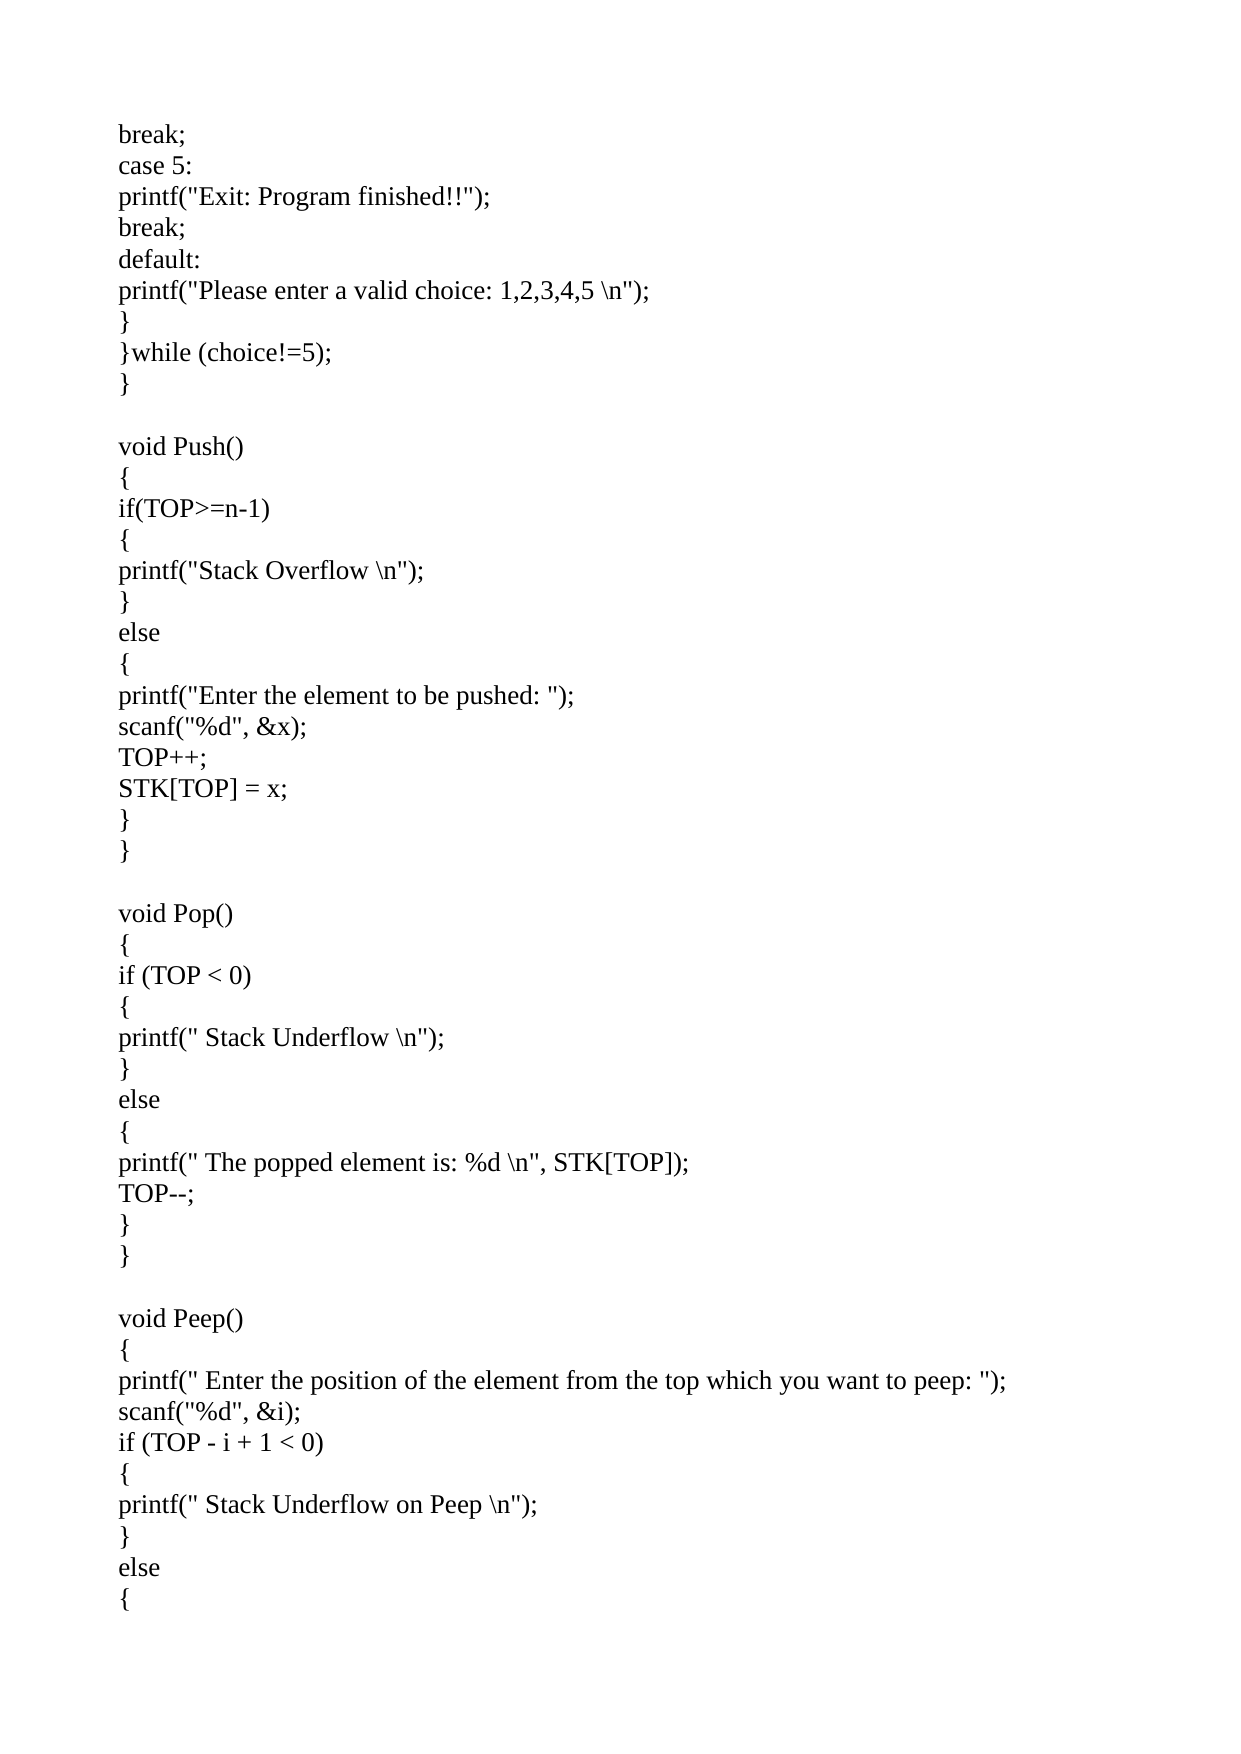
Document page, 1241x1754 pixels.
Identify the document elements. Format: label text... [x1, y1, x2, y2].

text break; [118, 118, 1122, 149]
text } [118, 1208, 1122, 1239]
text } [118, 1239, 1122, 1271]
text printf("Exit: Program finished!!"); [118, 180, 1122, 212]
text printf("Enter the element to be pushed: "); [118, 679, 1122, 710]
text void Peep() [118, 1302, 1122, 1333]
text if (TOP < 0) [118, 959, 1122, 990]
text printf("Stack Overflow \n"); [118, 554, 1122, 585]
text printf(" Stack Underflow \n"); [118, 1021, 1122, 1052]
text { [118, 461, 1122, 492]
text { [118, 1457, 1122, 1488]
text default: [118, 243, 1122, 274]
text break; [118, 212, 1122, 243]
text { [118, 648, 1122, 679]
text printf(" Enter the position of the element from the top which you want to peep: "); [118, 1364, 1122, 1395]
text } [118, 834, 1122, 866]
text } [118, 585, 1122, 616]
text if(TOP>=n-1) [118, 492, 1122, 523]
text void Pop() [118, 897, 1122, 928]
text }while (choice!=5); [118, 336, 1122, 367]
text { [118, 990, 1122, 1021]
text } [118, 367, 1122, 398]
text } [118, 1052, 1122, 1084]
text TOP++; [118, 741, 1122, 772]
text { [118, 1582, 1122, 1613]
text { [118, 523, 1122, 554]
text else [118, 1084, 1122, 1115]
text scanf("%d", &x); [118, 710, 1122, 741]
text { [118, 1115, 1122, 1146]
text case 5: [118, 149, 1122, 180]
text else [118, 616, 1122, 648]
text } [118, 803, 1122, 834]
text scanf("%d", &i); [118, 1395, 1122, 1426]
text printf(" The popped element is: %d \n", STK[TOP]); [118, 1146, 1122, 1177]
text void Push() [118, 429, 1122, 461]
text } [118, 1520, 1122, 1551]
text TOP--; [118, 1177, 1122, 1208]
text printf(" Stack Underflow on Peep \n"); [118, 1488, 1122, 1520]
text { [118, 1333, 1122, 1364]
text printf("Please enter a valid choice: 1,2,3,4,5 \n"); [118, 274, 1122, 305]
text else [118, 1551, 1122, 1582]
text { [118, 928, 1122, 959]
text } [118, 305, 1122, 336]
text STK[TOP] = x; [118, 772, 1122, 803]
text if (TOP - i + 1 < 0) [118, 1426, 1122, 1457]
